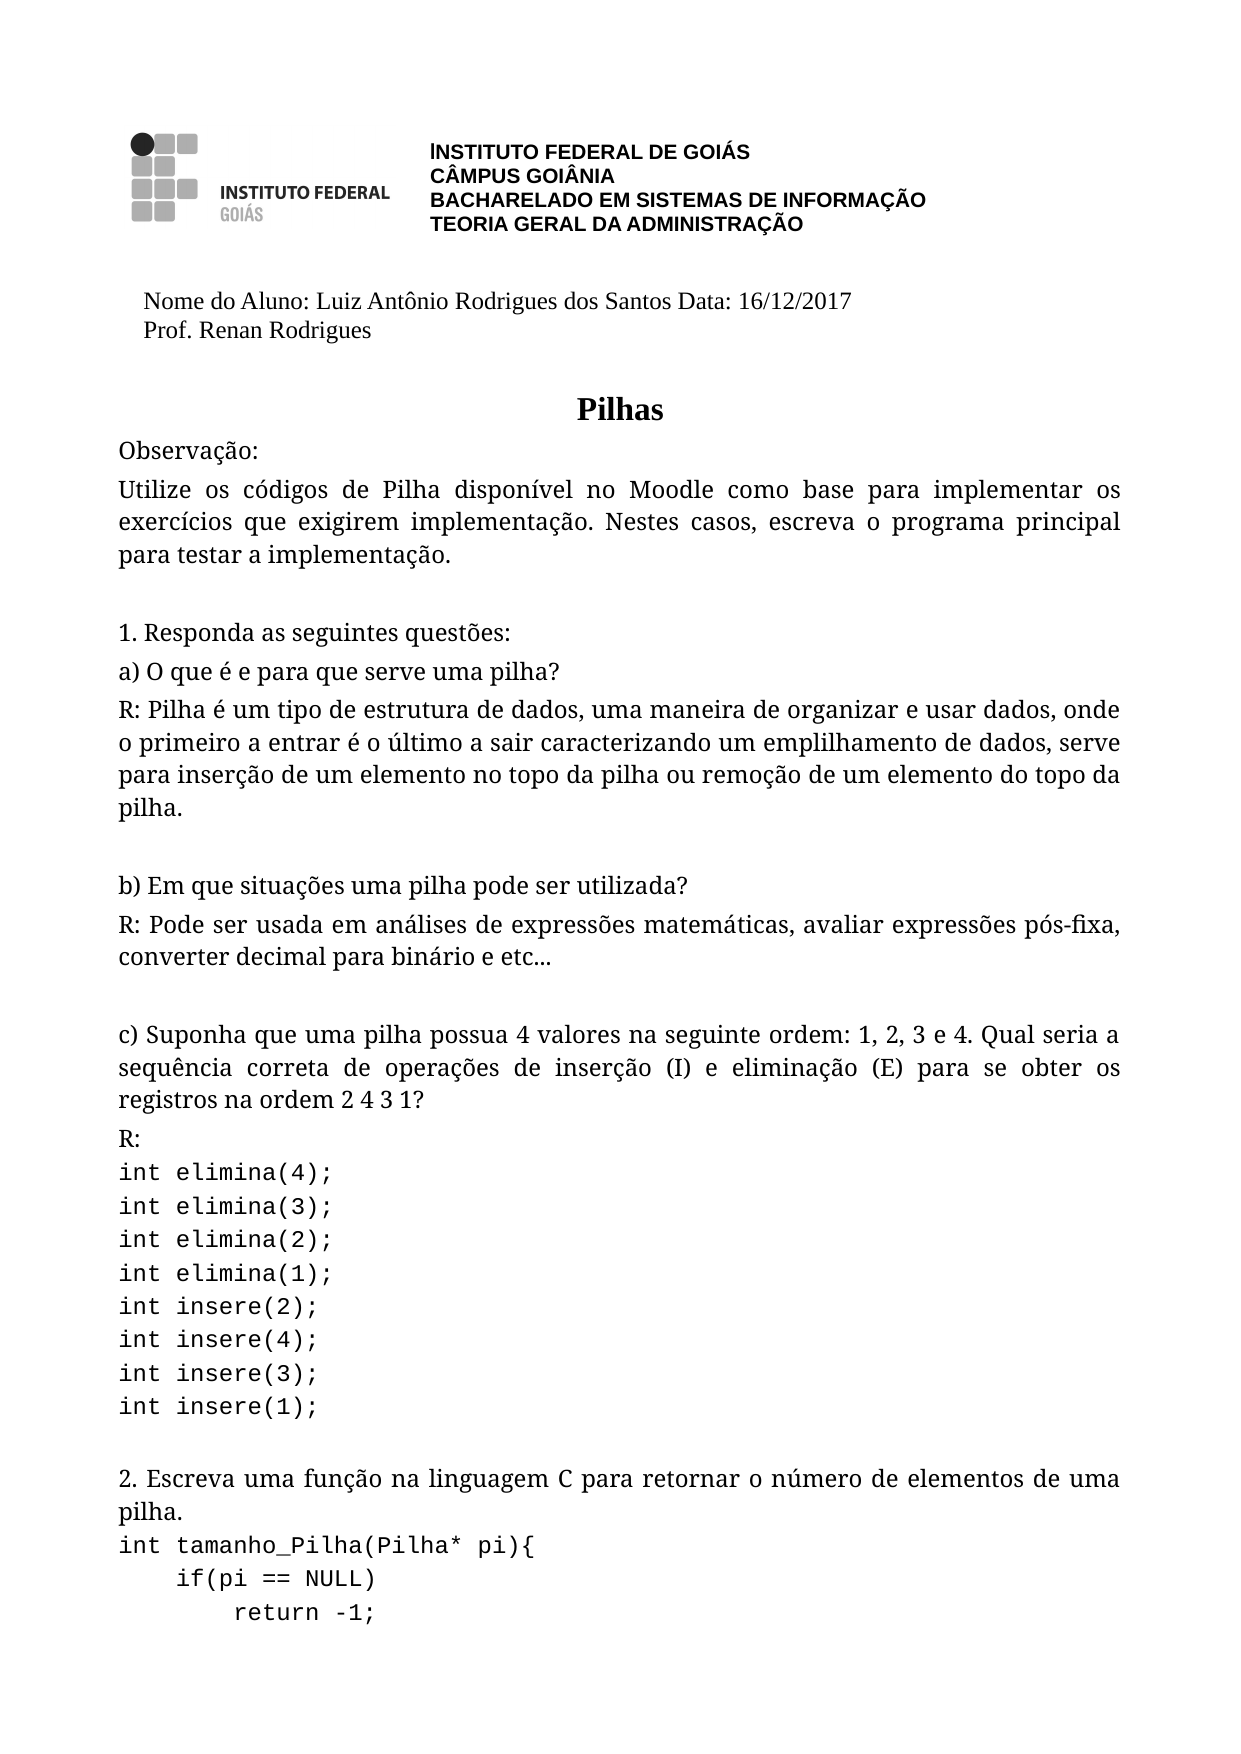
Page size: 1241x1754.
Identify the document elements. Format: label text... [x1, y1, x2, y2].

text R: [118, 1122, 1122, 1154]
text int elimina(3); [118, 1194, 1122, 1221]
text int insere(2); [118, 1294, 1122, 1322]
text R: Pode ser usada em análises de expressões matemáticas, avaliar expressões pós-fixa, converter decimal para binário e etc... [118, 907, 1122, 973]
text int tamanho_Pilha(Pilha* pi){ [118, 1533, 1122, 1560]
text c) Suponha que uma pilha possua 4 valores na seguinte ordem: 1, 2, 3 e 4. Qual seria a sequência correta de operações de inserção (I) e eliminação (E) para se obter os registros na ordem 2 4 3 1? [118, 1018, 1122, 1116]
text int elimina(1); [118, 1261, 1122, 1288]
text CÂMPUS GOIÂNIA [430, 164, 1074, 188]
text int insere(1); [118, 1395, 1122, 1422]
text 1. Responda as seguintes questões: [118, 615, 1122, 648]
text b) Em que situações uma pilha pode ser utilizada? [118, 869, 1122, 901]
text int insere(4); [118, 1328, 1122, 1355]
text int insere(3); [118, 1361, 1122, 1388]
text 2. Escreva uma função na linguagem C para retornar o número de elementos de uma pilha. [118, 1462, 1122, 1527]
subtitle Pilhas [118, 389, 1122, 427]
text int elimina(2); [118, 1228, 1122, 1255]
text INSTITUTO FEDERAL DE GOIÁS [430, 138, 1074, 164]
text BACHARELADO EM SISTEMAS DE INFORMAÇÃO [430, 188, 1074, 212]
text if(pi == NULL) [118, 1567, 1122, 1594]
text TEORIA GERAL DA ADMINISTRAÇÃO [430, 212, 1074, 236]
text Prof. Renan Rodrigues [118, 315, 1122, 343]
text return -1; [118, 1600, 1122, 1627]
text int elimina(4); [118, 1161, 1122, 1188]
text Utilize os códigos de Pilha disponível no Moodle como base para implementar os exercícios que exigirem implementação. Nestes casos, escreva o programa principal para testar a implementação. [118, 472, 1122, 570]
text Nome do Aluno: Luiz Antônio Rodrigues dos Santos Data: 16/12/2017 [118, 286, 1122, 315]
text a) O que é e para que serve uma pilha? [118, 654, 1122, 687]
text R: Pilha é um tipo de estrutura de dados, uma maneira de organizar e usar dados, onde o primeiro a entrar é o último a sair caracterizando um emplilhamento de dados, serve para inserção de um elemento no topo da pilha ou remoção de um elemento do topo da pilha. [118, 693, 1122, 823]
text Observação: [118, 434, 1122, 466]
picture [124, 125, 396, 229]
